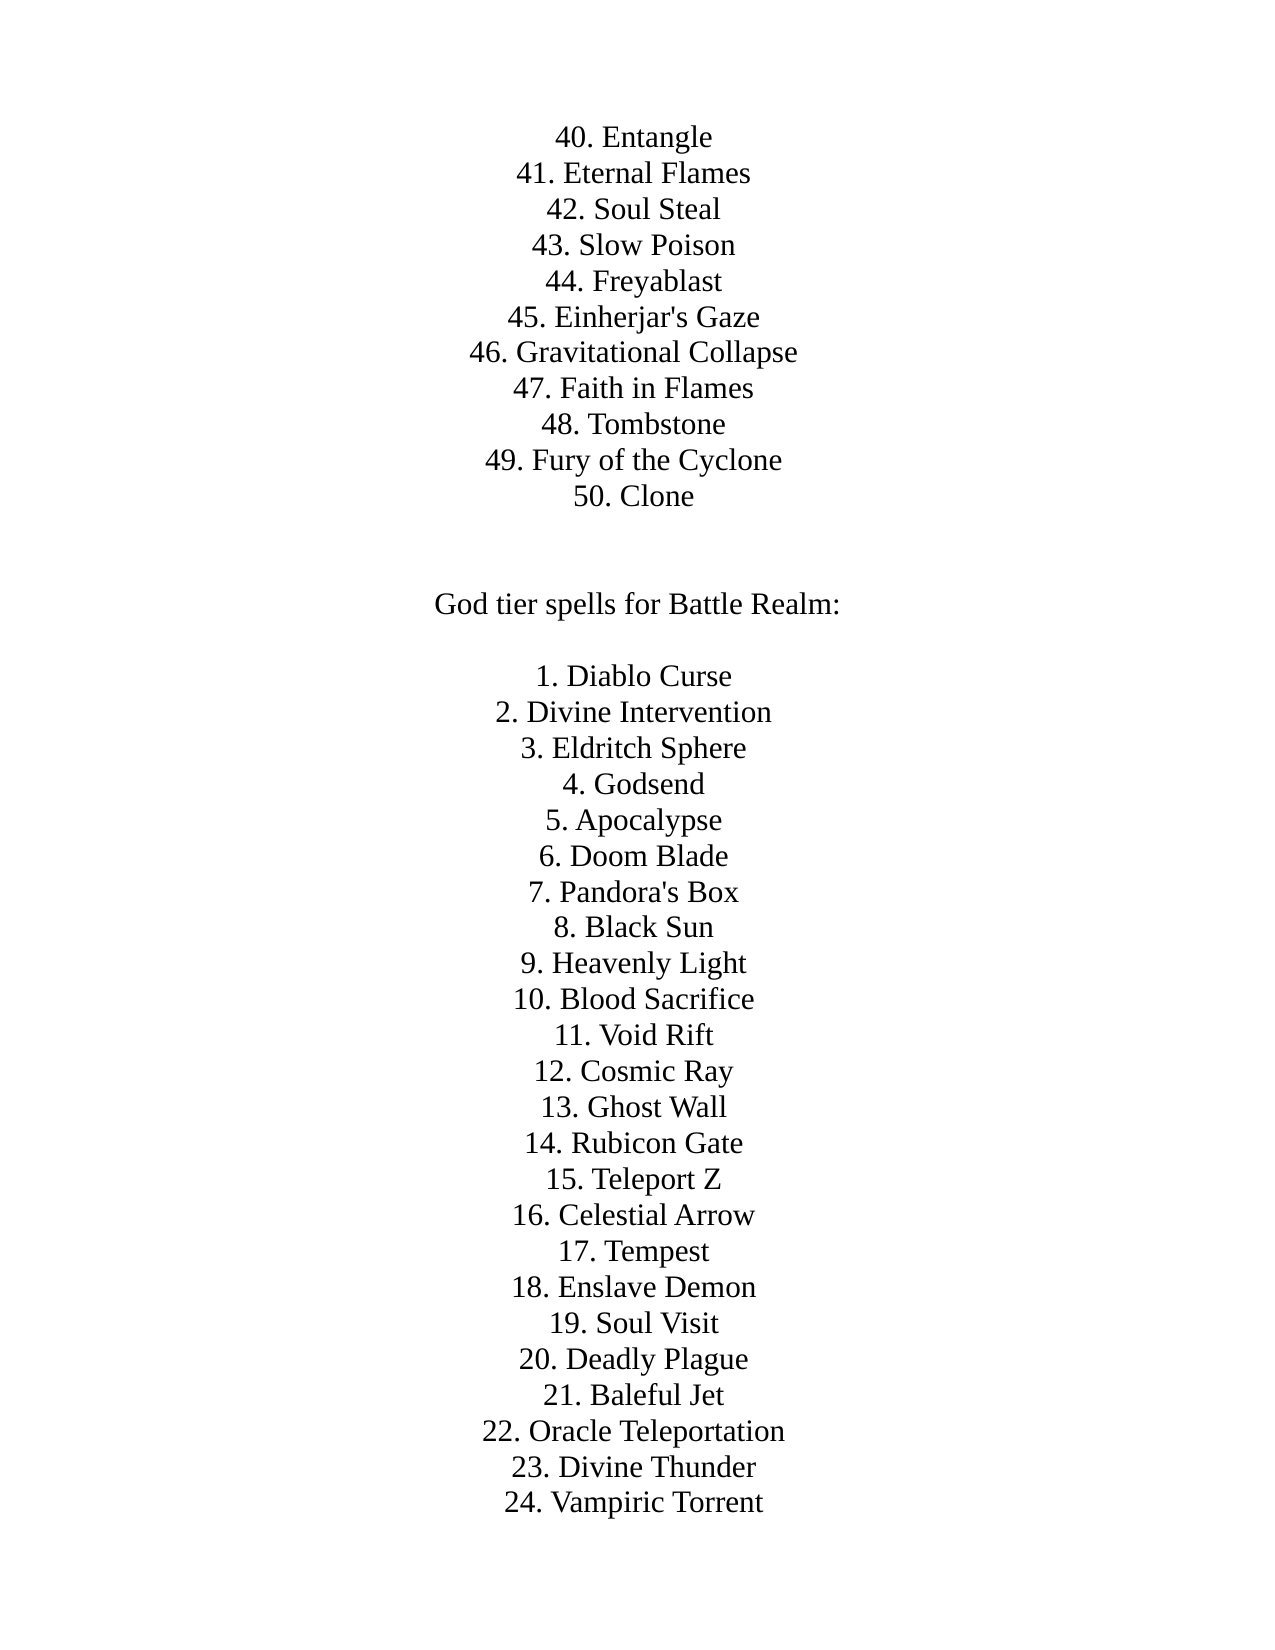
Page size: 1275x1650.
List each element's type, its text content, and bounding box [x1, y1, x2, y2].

text 40. Entangle 41. Eternal Flames 42. Soul Steal 43. Slow Poison 44. Freyablast 45. Einherjar's Gaze 46. Gravitational Collapse 47. Faith in Flames 48. Tombstone 49. Fury of the Cyclone 50. Clone [118, 118, 1157, 549]
text God tier spells for Battle Realm: 1. Diablo Curse 2. Divine Intervention 3. Eldritch Sphere 4. Godsend 5. Apocalypse 6. Doom Blade 7. Pandora's Box 8. Black Sun 9. Heavenly Light 10. Blood Sacrifice 11. Void Rift 12. Cosmic Ray 13. Ghost Wall 14. Rubicon Gate 15. Teleport Z 16. Celestial Arrow 17. Tempest 18. Enslave Demon 19. Soul Visit 20. Deadly Plague 21. Baleful Jet 22. Oracle Teleportation 23. Divine Thunder 24. Vampiric Torrent [118, 585, 1157, 1520]
